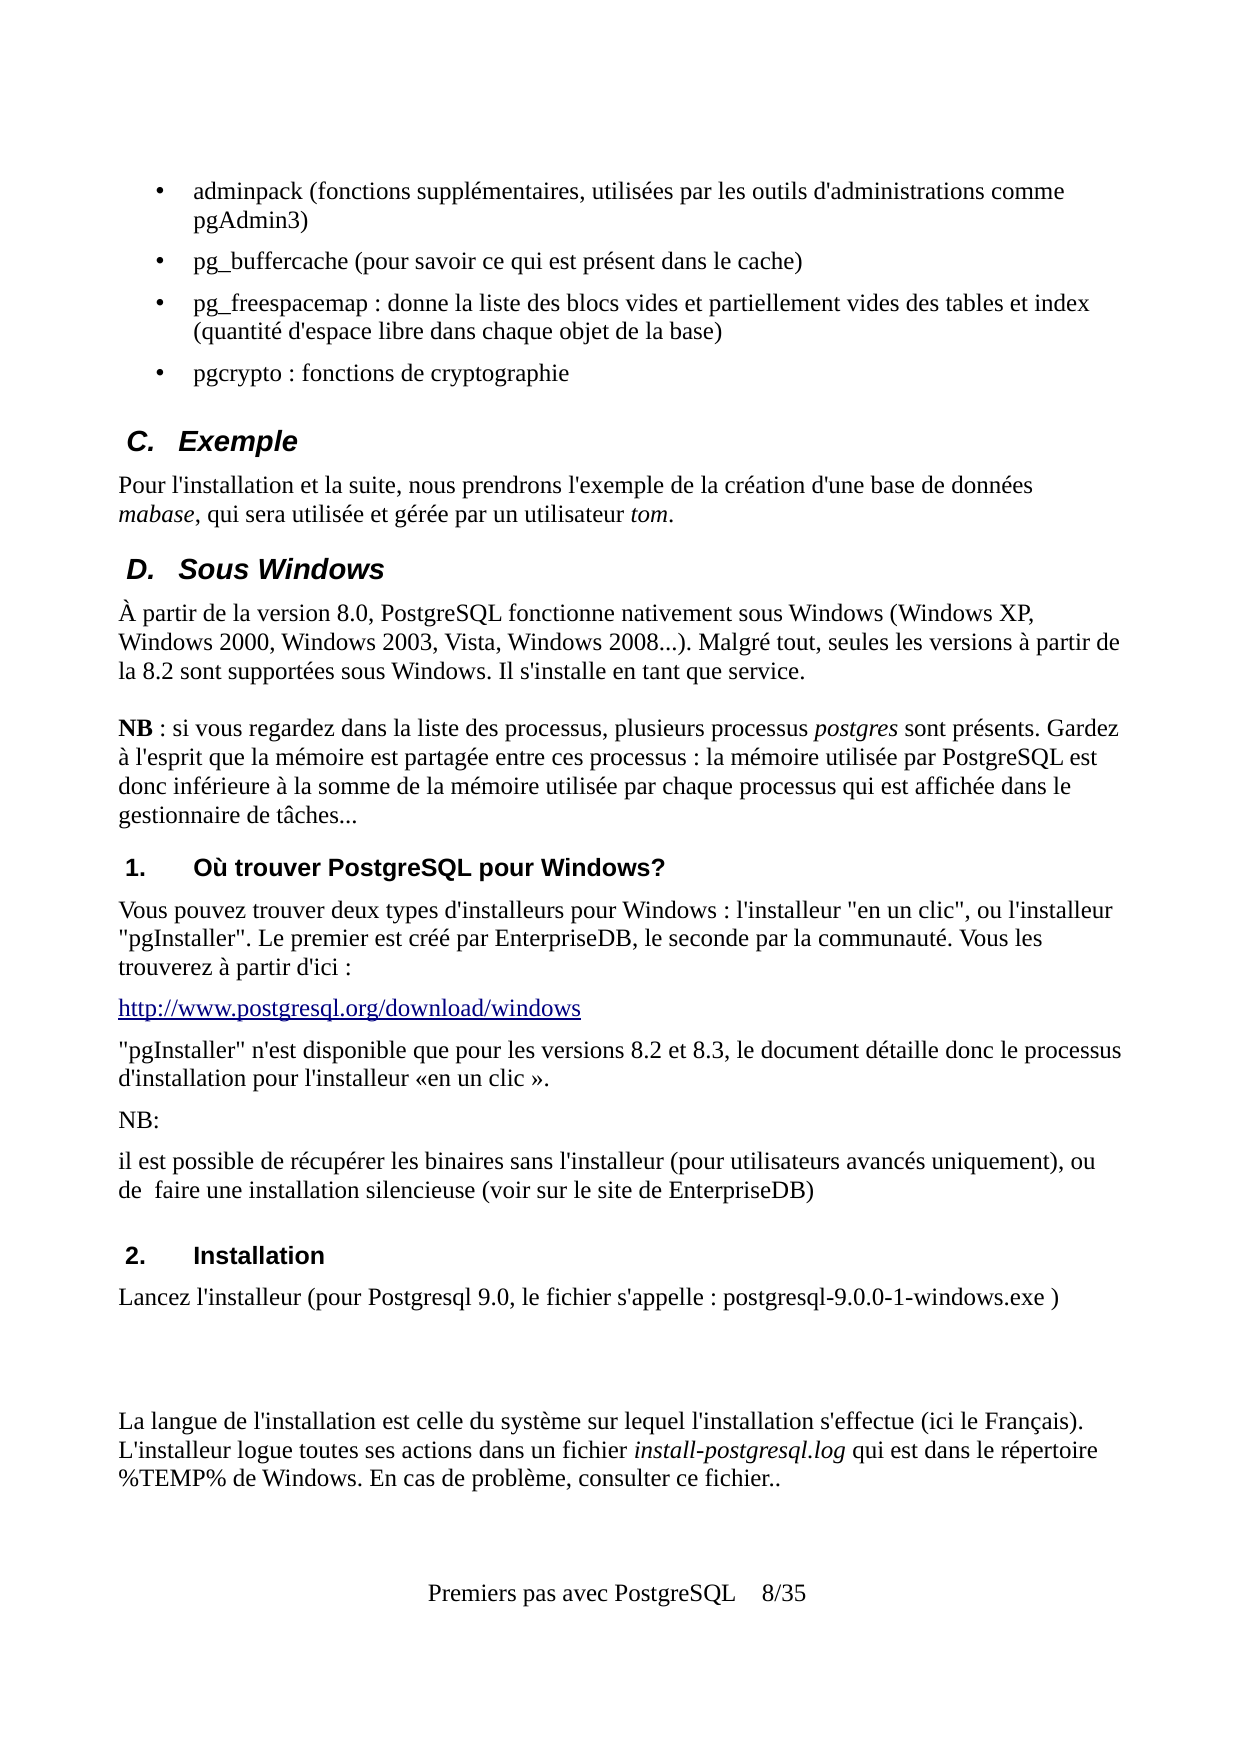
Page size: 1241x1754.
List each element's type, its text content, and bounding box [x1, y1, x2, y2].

list pg_freespacemap : donne la liste des blocs vides et partiellement vides des tables et index (quantité d'espace libre dans chaque objet de la base) [156, 288, 1122, 345]
text "pgInstaller" n'est disponible que pour les versions 8.2 et 8.3, le document détaille donc le processus d'installation pour l'installeur «en un clic ». [118, 1035, 1122, 1092]
text NB: [118, 1105, 1122, 1133]
text http://www.postgresql.org/download/windows [118, 993, 1122, 1022]
text La langue de l'installation est celle du système sur lequel l'installation s'effectue (ici le Français). L'installeur logue toutes ses actions dans un fichier install-postgresql.log qui est dans le répertoire %TEMP% de Windows. En cas de problème, consulter ce fichier.. [118, 1406, 1122, 1492]
subtitle Sous Windows [118, 552, 1122, 586]
text NB : si vous regardez dans la liste des processus, plusieurs processus postgres sont présents. Gardez à l'esprit que la mémoire est partagée entre ces processus : la mémoire utilisée par PostgreSQL est donc inférieure à la somme de la mémoire utilisée par chaque processus qui est affichée dans le gestionnaire de tâches... [118, 713, 1122, 828]
subtitle Où trouver PostgreSQL pour Windows? [118, 853, 1122, 882]
list adminpack (fonctions supplémentaires, utilisées par les outils d'administrations comme pgAdmin3) [156, 176, 1122, 234]
text Pour l'installation et la suite, nous prendrons l'exemple de la création d'une base de données mabase, qui sera utilisée et gérée par un utilisateur tom. [118, 470, 1122, 527]
list pgcrypto : fonctions de cryptographie [156, 358, 1122, 386]
text Vous pouvez trouver deux types d'installeurs pour Windows : l'installeur "en un clic", ou l'installeur "pgInstaller". Le premier est créé par EnterpriseDB, le seconde par la communauté. Vous les trouverez à partir d'ici : [118, 895, 1122, 981]
subtitle Installation [118, 1241, 1122, 1270]
text Lancez l'installeur (pour Postgresql 9.0, le fichier s'appelle : postgresql-9.0.0-1-windows.exe ) [118, 1282, 1122, 1311]
subtitle Exemple [118, 424, 1122, 457]
text À partir de la version 8.0, PostgreSQL fonctionne nativement sous Windows (Windows XP, Windows 2000, Windows 2003, Vista, Windows 2008...). Malgré tout, seules les versions à partir de la 8.2 sont supportées sous Windows. Il s'installe en tant que service. [118, 598, 1122, 685]
text il est possible de récupérer les binaires sans l'installeur (pour utilisateurs avancés uniquement), ou de faire une installation silencieuse (voir sur le site de EnterpriseDB) [118, 1146, 1122, 1203]
list pg_buffercache (pour savoir ce qui est présent dans le cache) [156, 246, 1122, 275]
